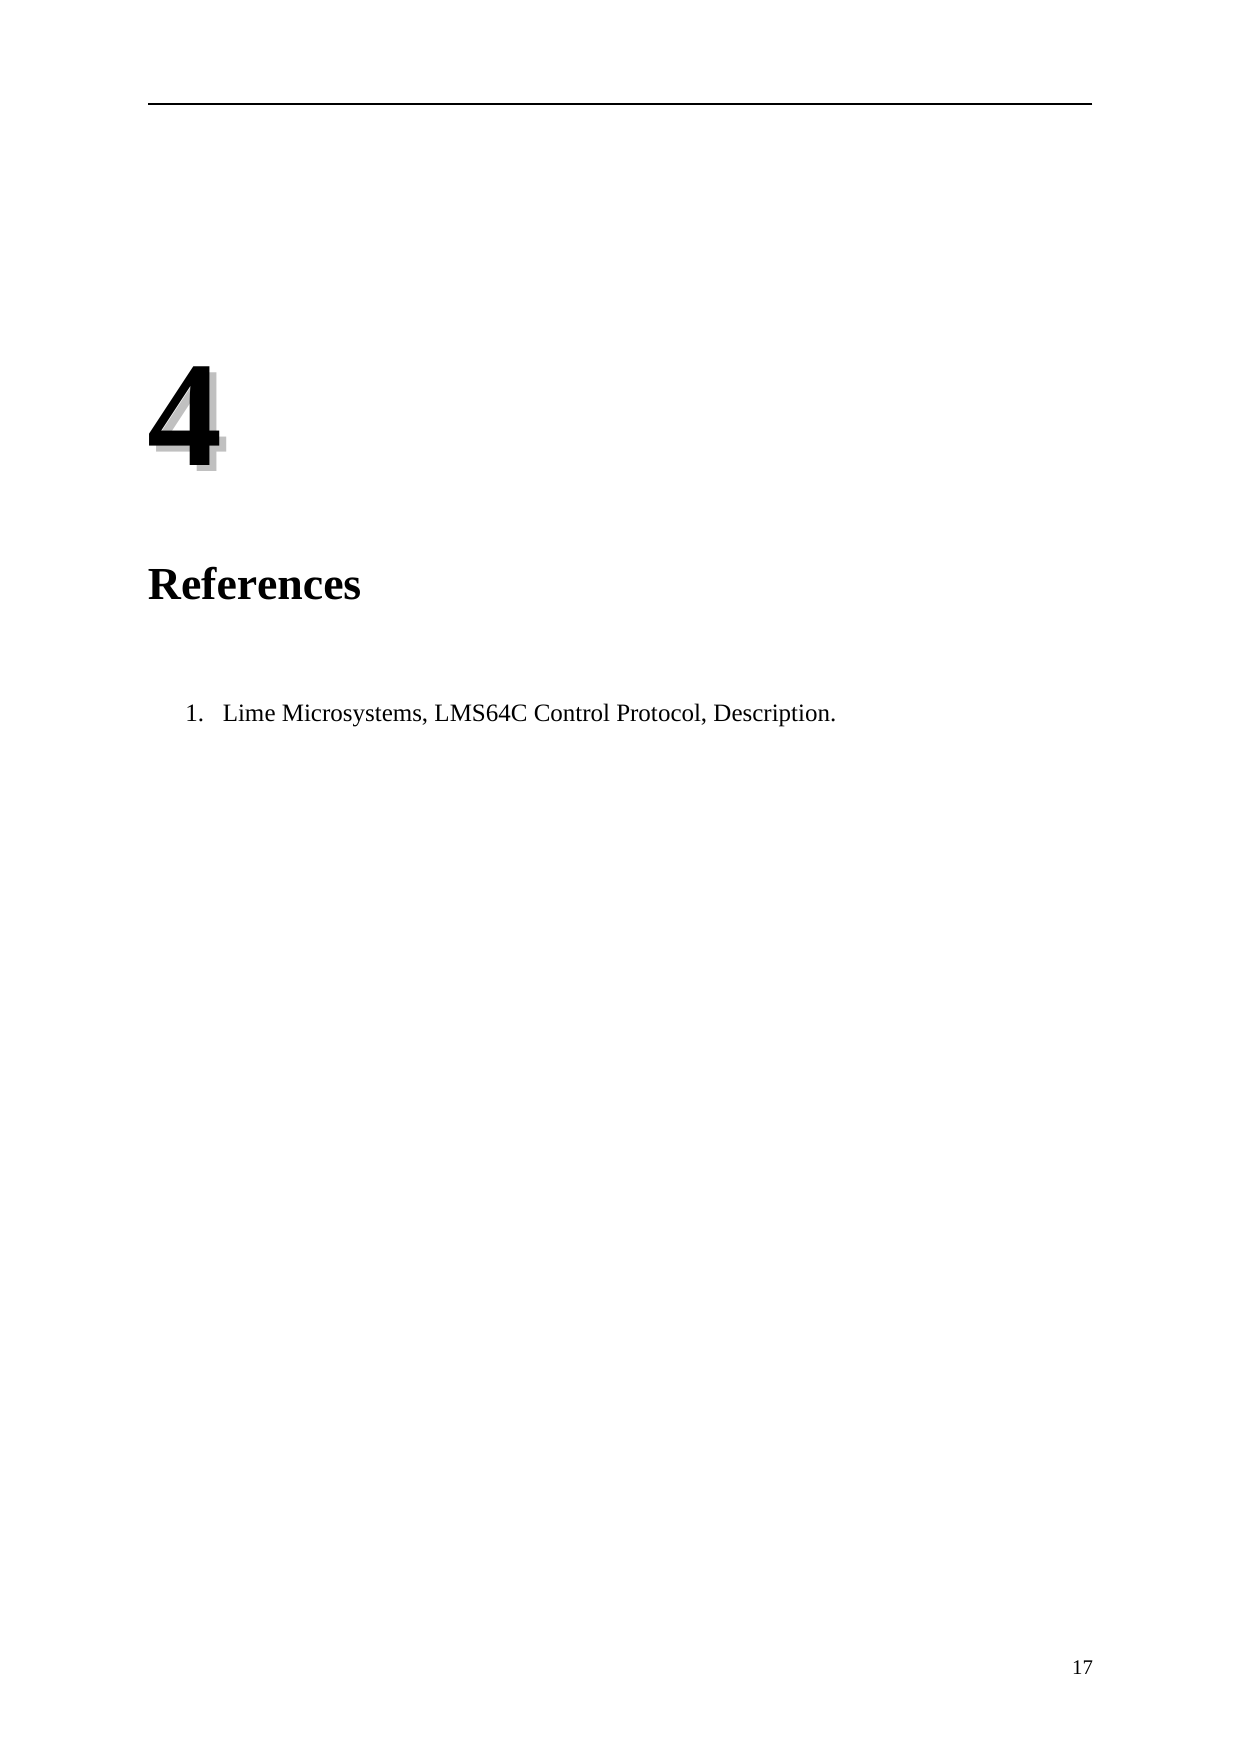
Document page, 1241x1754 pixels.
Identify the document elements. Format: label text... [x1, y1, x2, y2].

list Lime Microsystems, LMS64C Control Protocol, Description. [185, 698, 1092, 727]
text References [148, 556, 1092, 609]
